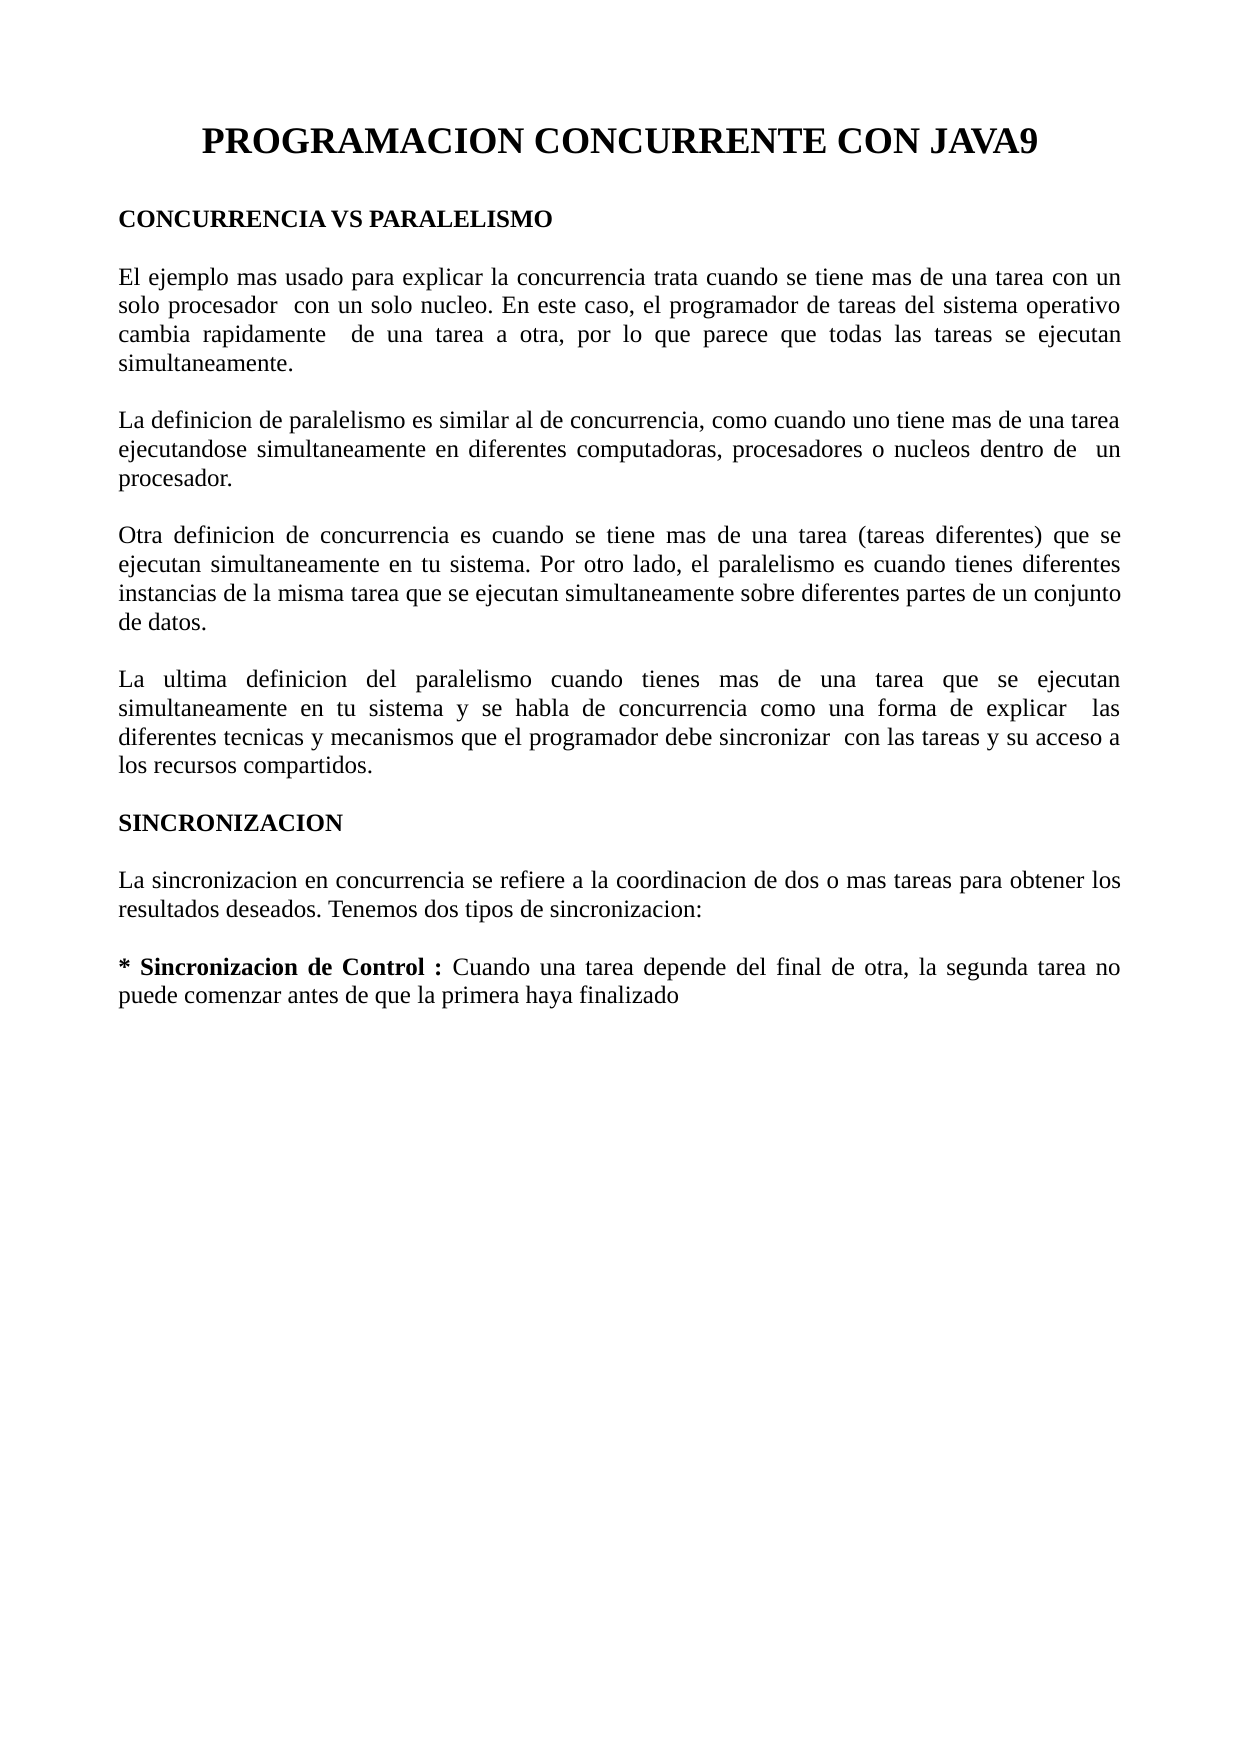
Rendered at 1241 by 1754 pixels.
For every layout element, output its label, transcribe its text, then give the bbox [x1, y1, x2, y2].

text PROGRAMACION CONCURRENTE CON JAVA9 [118, 118, 1122, 161]
text La sincronizacion en concurrencia se refiere a la coordinacion de dos o mas tareas para obtener los resultados deseados. Tenemos dos tipos de sincronizacion: [118, 866, 1122, 923]
text La definicion de paralelismo es similar al de concurrencia, como cuando uno tiene mas de una tarea ejecutandose simultaneamente en diferentes computadoras, procesadores o nucleos dentro de un procesador. [118, 406, 1122, 492]
text SINCRONIZACION [118, 808, 1122, 837]
text El ejemplo mas usado para explicar la concurrencia trata cuando se tiene mas de una tarea con un solo procesador con un solo nucleo. En este caso, el programador de tareas del sistema operativo cambia rapidamente de una tarea a otra, por lo que parece que todas las tareas se ejecutan simultaneamente. [118, 262, 1122, 377]
text * Sincronizacion de Control : Cuando una tarea depende del final de otra, la segunda tarea no puede comenzar antes de que la primera haya finalizado [118, 952, 1122, 1009]
text CONCURRENCIA VS PARALELISMO [118, 204, 1122, 233]
text Otra definicion de concurrencia es cuando se tiene mas de una tarea (tareas diferentes) que se ejecutan simultaneamente en tu sistema. Por otro lado, el paralelismo es cuando tienes diferentes instancias de la misma tarea que se ejecutan simultaneamente sobre diferentes partes de un conjunto de datos. [118, 521, 1122, 636]
text La ultima definicion del paralelismo cuando tienes mas de una tarea que se ejecutan simultaneamente en tu sistema y se habla de concurrencia como una forma de explicar las diferentes tecnicas y mecanismos que el programador debe sincronizar con las tareas y su acceso a los recursos compartidos. [118, 664, 1122, 779]
